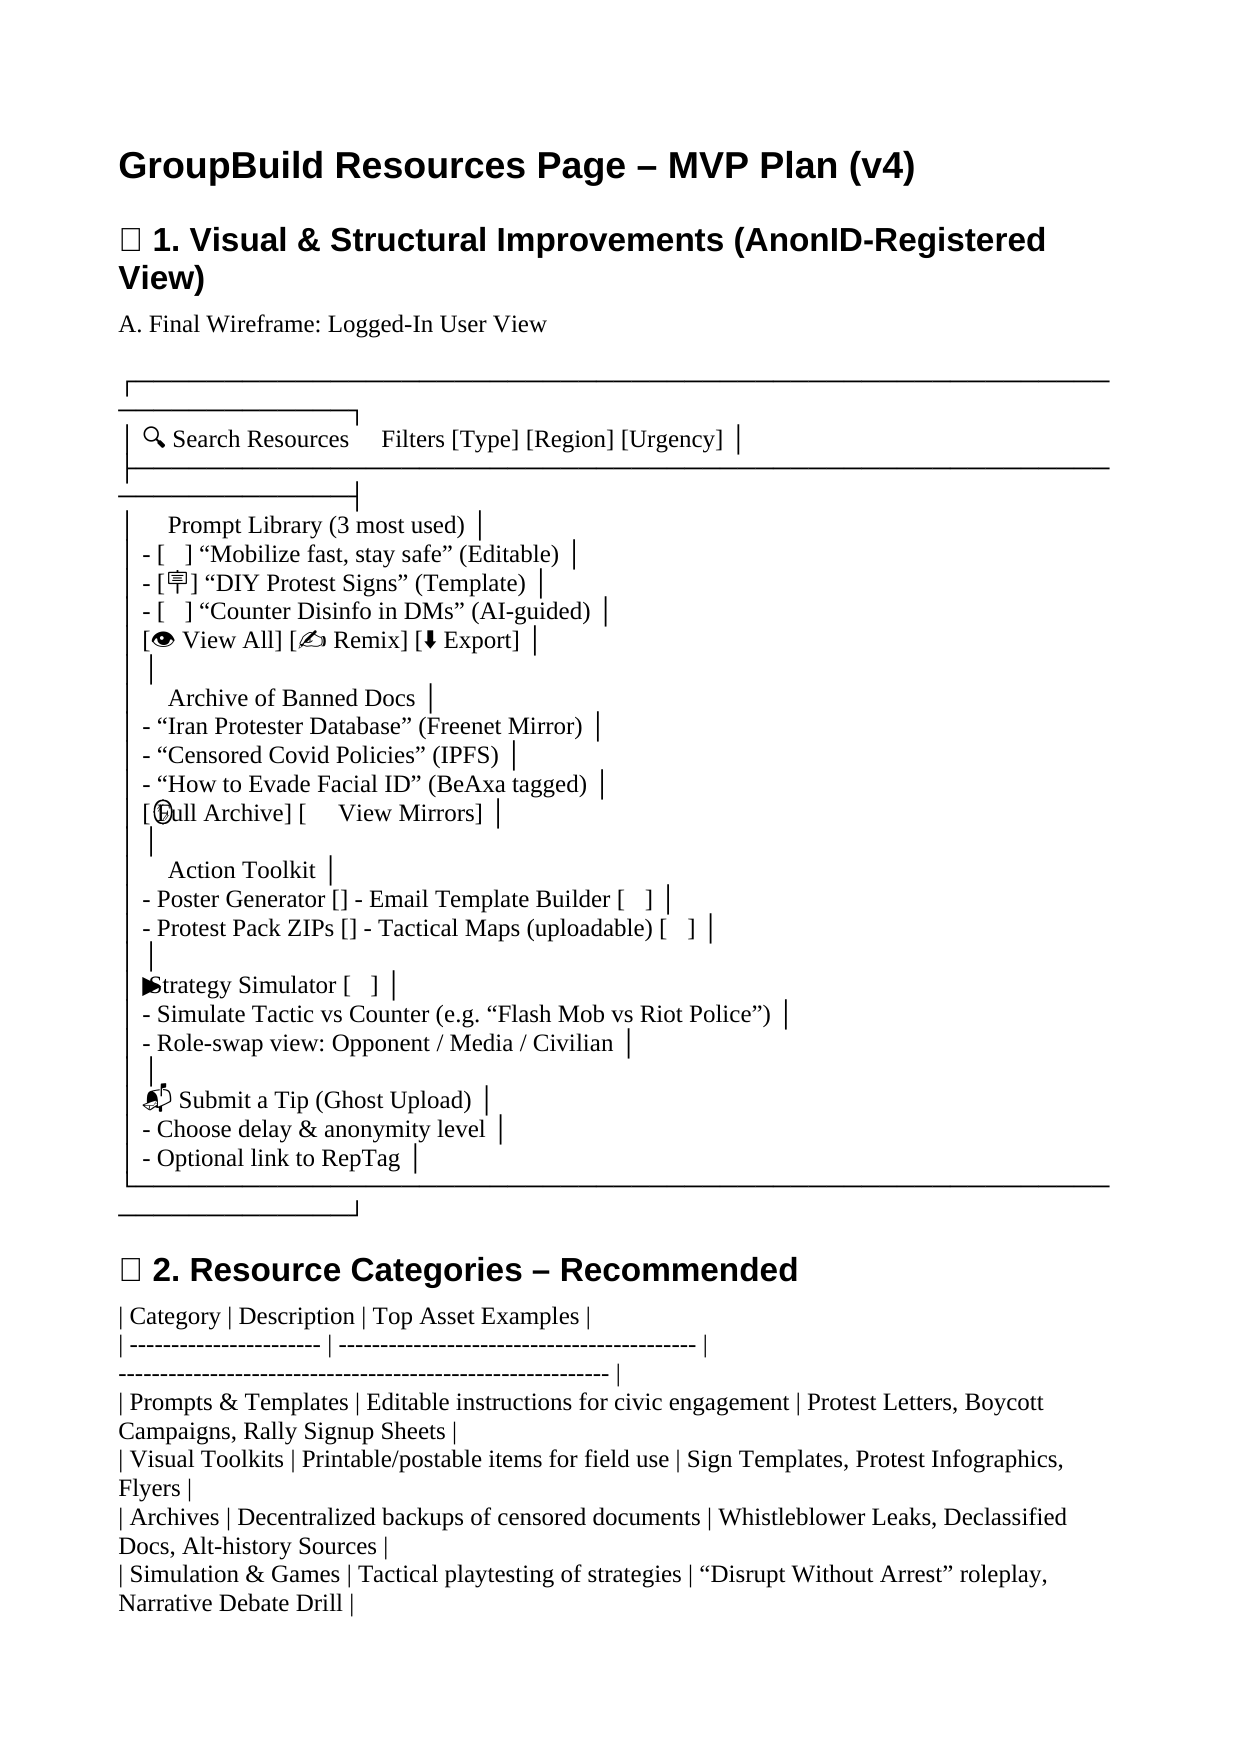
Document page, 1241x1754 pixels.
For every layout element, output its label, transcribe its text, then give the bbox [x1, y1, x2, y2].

text │ - Simulate Tactic vs Counter (e.g. “Flash Mob vs Riot Police”) │ [128, 866, 785, 894]
text A. Final Wireframe: Logged-In User View [118, 176, 1122, 204]
text │ - Choose delay & anonymity level │ [501, 981, 1122, 1009]
text │ [👁 View All] [✍️ Remix] [⬇ Export] │ [536, 492, 1122, 521]
subtitle 📂 2. Resource Categories – Recommended [118, 1096, 1122, 1124]
text │ - Poster Generator [🖨️] - Email Template Builder [📧] │ [128, 751, 667, 779]
text │ │ [152, 808, 1122, 837]
text │ │ [118, 808, 126, 837]
text │ - [🧠] “Counter Disinfo in DMs” (AI-guided) │ [128, 463, 604, 492]
text ┌────────────────────────────────────────────────────────────────────┐ [118, 278, 356, 291]
text ┌────────────────────────────────────────────────────────────────────┐ [118, 233, 1122, 291]
text │ [📜 Full Archive] [🪞 View Mirrors] │ [128, 664, 497, 693]
text │ - [🧠] “Counter Disinfo in DMs” (AI-guided) │ [606, 463, 1122, 492]
text │ - Role-swap view: Opponent / Media / Civilian │ [128, 894, 627, 923]
text │ │ [118, 693, 126, 722]
text │ 🧰 Action Toolkit │ [128, 722, 329, 751]
text │ [📜 Full Archive] [🪞 View Mirrors] │ [499, 664, 1122, 693]
text │ - Role-swap view: Opponent / Media / Civilian │ [629, 894, 1122, 923]
text │ 🧠 Prompt Library (3 most used) │ [481, 377, 1122, 406]
text │ │ [152, 521, 1122, 549]
text | Prompts & Templates | Editable instructions for civic engagement | Protest Letters, Boycott Campaigns, Rally Signup Sheets | [118, 1211, 1122, 1268]
text │ │ [128, 808, 150, 837]
text | Category | Description | Top Asset Examples | [118, 1124, 1122, 1153]
subtitle GroupBuild Resources Page – MVP Plan (v4) [118, 118, 1122, 147]
text │ 🔍 Search Resources 🧭 Filters [Type] [Region] [Urgency] │ [739, 291, 1122, 319]
text │ - Simulate Tactic vs Counter (e.g. “Flash Mob vs Riot Police”) │ [787, 866, 1122, 894]
text | Visual Toolkits | Printable/postable items for field use | Sign Templates, Protest Infographics, Flyers | [118, 1268, 1122, 1326]
text │ - Optional link to RepTag │ [128, 1009, 414, 1038]
text │ 🔍 Search Resources 🧭 Filters [Type] [Region] [Urgency] │ [128, 291, 737, 319]
text │ - “Iran Protester Database” (Freenet Mirror) │ [599, 578, 1122, 607]
text │ 📂 Archive of Banned Docs │ [431, 549, 1122, 578]
text │ 📬 Submit a Tip (Ghost Upload) │ [487, 952, 1122, 981]
text │ - Optional link to RepTag │ [416, 1009, 1122, 1038]
text │ │ [128, 693, 150, 722]
text │ - [🪧] “DIY Protest Signs” (Template) │ [128, 434, 540, 463]
text │ 🧰 Action Toolkit │ [331, 722, 1122, 751]
subtitle 🔐 3. UX Rules (Logged-In vs Guest) [118, 1556, 1122, 1584]
text │ 🧠 Prompt Library (3 most used) │ [128, 377, 479, 406]
text | Archives | Decentralized backups of censored documents | Whistleblower Leaks, Declassified Docs, Alt-history Sources | [118, 1326, 1122, 1383]
text │ - [📎] “Mobilize fast, stay safe” (Editable) │ [575, 406, 1122, 434]
text │ │ [152, 693, 1122, 722]
text │ - “How to Evade Facial ID” (BeAxa tagged) │ [603, 636, 1122, 664]
text │ │ [128, 923, 150, 952]
text │ 📬 Submit a Tip (Ghost Upload) │ [128, 952, 485, 981]
text │ 🧪 Strategy Simulator [▶️] │ [128, 837, 392, 866]
text │ - Protest Pack ZIPs [🧷] - Tactical Maps (uploadable) [🗺️] │ [128, 779, 709, 808]
text │ - “Censored Covid Policies” (IPFS) │ [128, 607, 513, 636]
subtitle ✅ 1. Visual & Structural Improvements (AnonID-Registered View) [118, 147, 1122, 176]
text │ - “How to Evade Facial ID” (BeAxa tagged) │ [128, 636, 601, 664]
text │ [👁 View All] [✍️ Remix] [⬇ Export] │ [128, 492, 534, 521]
text | Simulation & Games | Tactical playtesting of strategies | “Disrupt Without Arrest” roleplay, Narrative Debate Drill | [118, 1383, 1122, 1441]
text | AI-Powered Help | BeAxa + GenAI moderation & help desk | Ask-Me-Anything, Common Challenges Explainer | [118, 1441, 1122, 1498]
text │ - [🪧] “DIY Protest Signs” (Template) │ [542, 434, 1122, 463]
text └────────────────────────────────────────────────────────────────────┘ [118, 1038, 1122, 1096]
text │ - Protest Pack ZIPs [🧷] - Tactical Maps (uploadable) [🗺️] │ [711, 779, 1122, 808]
text | ----------------------- | ------------------------------------------- | ----------------------------------------------------------- | [118, 1153, 1122, 1211]
text │ │ [118, 923, 126, 952]
text │ │ [118, 521, 126, 549]
text | Contributor Tools | For prompt editors & RepTag authors | Remix Prompt, Rate Usefulness, Submit Review | [118, 1498, 1122, 1556]
text │ │ [152, 923, 1122, 952]
text │ 🧪 Strategy Simulator [▶️] │ [394, 837, 1122, 866]
text │ - “Iran Protester Database” (Freenet Mirror) │ [128, 578, 597, 607]
text ├────────────────────────────────────────────────────────────────────┤ [118, 364, 356, 377]
text │ - “Censored Covid Policies” (IPFS) │ [515, 607, 1122, 636]
text ├────────────────────────────────────────────────────────────────────┤ [118, 319, 1122, 377]
text │ │ [128, 521, 150, 549]
text │ - Choose delay & anonymity level │ [128, 981, 499, 1009]
text | Feature | Guest Access | AnonID Required | Full Account | [118, 1584, 1122, 1613]
text │ - [📎] “Mobilize fast, stay safe” (Editable) │ [128, 406, 573, 434]
text │ 📂 Archive of Banned Docs │ [128, 549, 429, 578]
text │ - Poster Generator [🖨️] - Email Template Builder [📧] │ [669, 751, 1122, 779]
